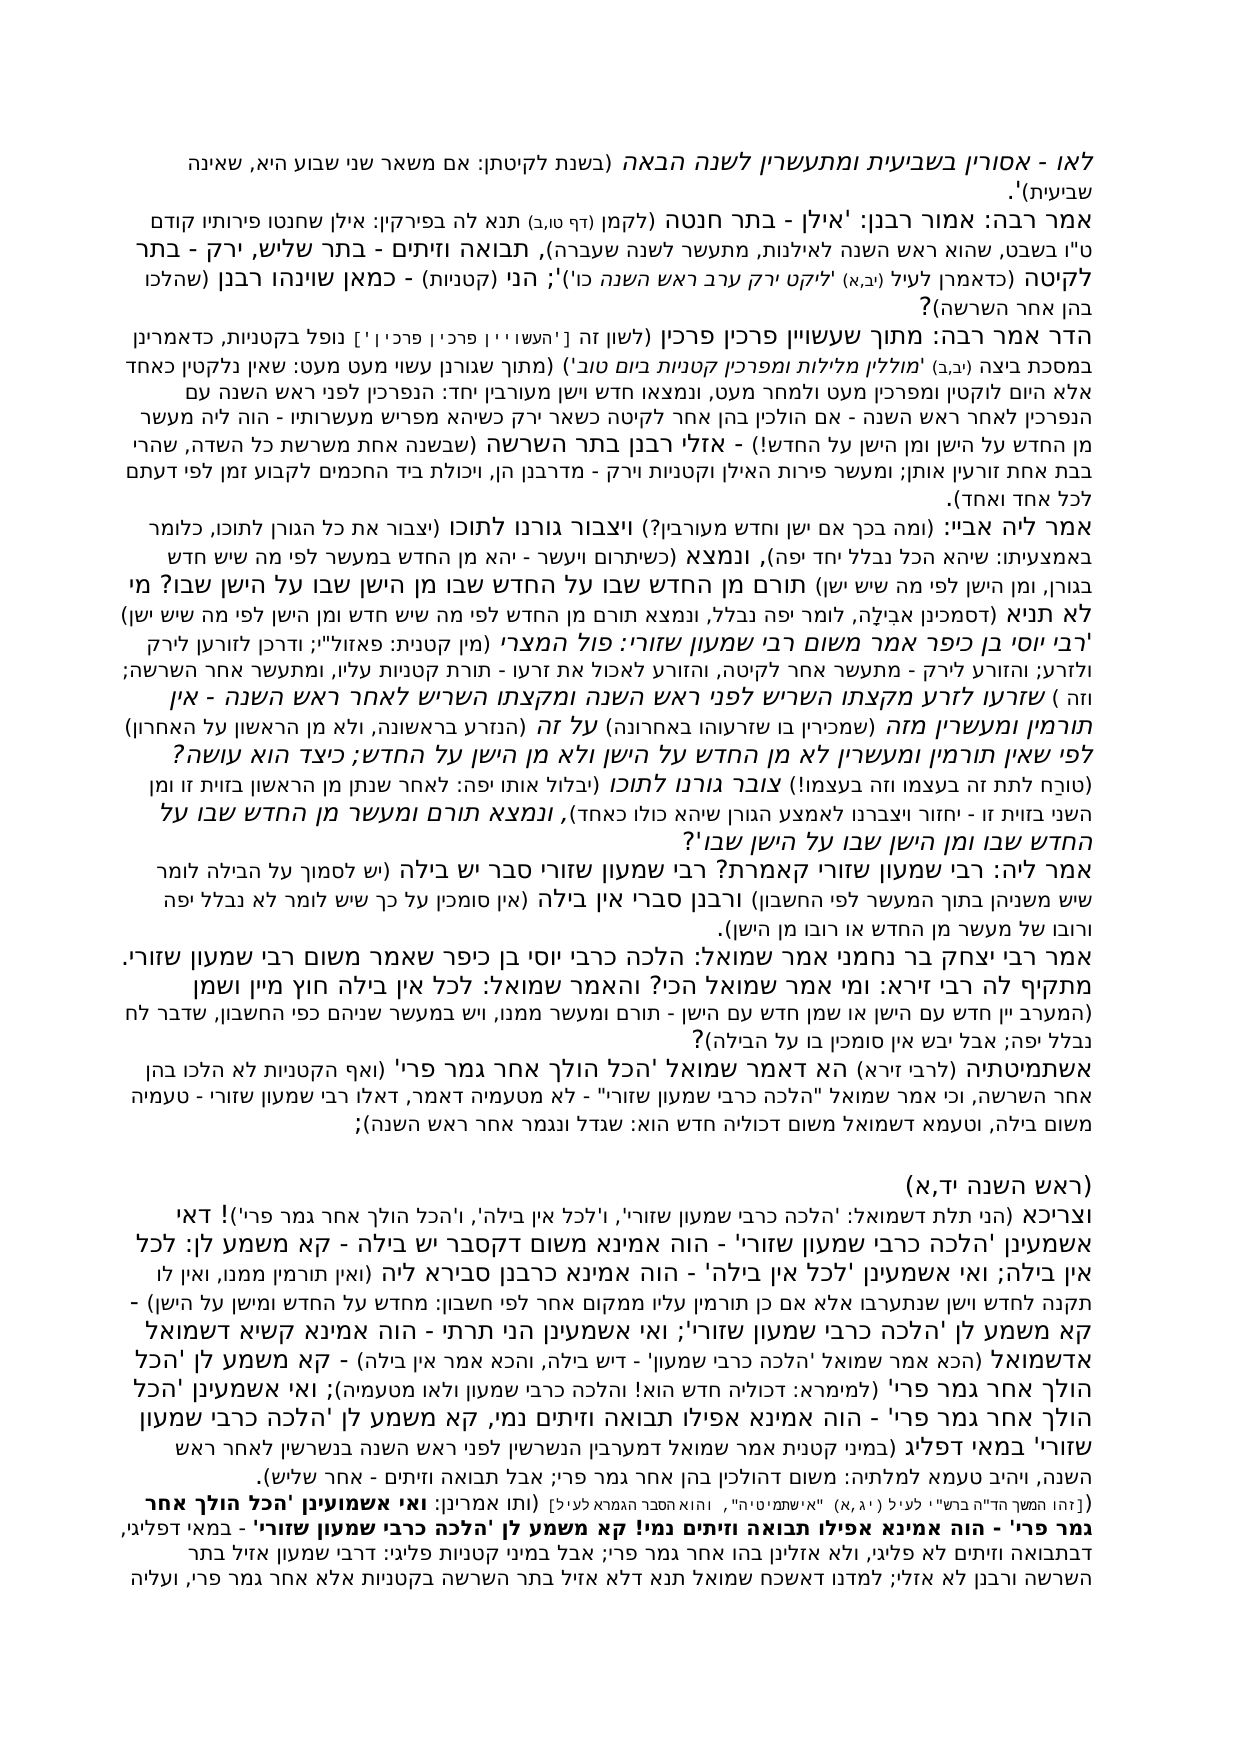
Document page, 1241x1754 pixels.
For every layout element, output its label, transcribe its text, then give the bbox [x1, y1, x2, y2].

text וצריכא (הני תלת דשמואל: 'הלכה כרבי שמעון שזורי', ו'לכל אין בילה', ו'הכל הולך אחר גמר פרי')! דאי אשמעינן 'הלכה כרבי שמעון שזורי' - הוה אמינא משום דקסבר יש בילה - קא משמע לן: לכל אין בילה; ואי אשמעינן 'לכל אין בילה' - הוה אמינא כרבנן סבירא ליה (ואין תורמין ממנו, ואין לו תקנה לחדש וישן שנתערבו אלא אם כן תורמין עליו ממקום אחר לפי חשבון: מחדש על החדש ומישן על הישן) - קא משמע לן 'הלכה כרבי שמעון שזורי'; ואי אשמעינן הני תרתי - הוה אמינא קשיא דשמואל אדשמואל (הכא אמר שמואל 'הלכה כרבי שמעון' - דיש בילה, והכא אמר אין בילה) - קא משמע לן 'הכל הולך אחר גמר פרי' (למימרא: דכוליה חדש הוא! והלכה כרבי שמעון ולאו מטעמיה); ואי אשמעינן 'הכל הולך אחר גמר פרי' - הוה אמינא אפילו תבואה וזיתים נמי, קא משמע לן 'הלכה כרבי שמעון שזורי' במאי דפליג (במיני קטנית אמר שמואל דמערבין הנשרשין לפני ראש השנה בנשרשין לאחר ראש השנה, ויהיב טעמא למלתיה: משום דהולכין בהן אחר גמר פרי; אבל תבואה וזיתים - אחר שליש). [118, 1200, 1092, 1490]
text אמר ליה: רבי שמעון שזורי קאמרת? רבי שמעון שזורי סבר יש בילה (יש לסמוך על הבילה לומר שיש משניהן בתוך המעשר לפי החשבון) ורבנן סברי אין בילה (אין סומכין על כך שיש לומר לא נבלל יפה ורובו של מעשר מן החדש או רובו מן הישן). [118, 856, 1092, 943]
text מתקיף לה רבי זירא: ומי אמר שמואל הכי? והאמר שמואל: לכל אין בילה חוץ מיין ושמן (המערב יין חדש עם הישן או שמן חדש עם הישן - תורם ומעשר ממנו, ויש במעשר שניהם כפי החשבון, שדבר לח נבלל יפה; אבל יבש אין סומכין בו על הבילה)? [118, 972, 1092, 1054]
text (ראש השנה יד,א) [118, 1171, 1092, 1200]
text אשתמיטתיה (לרבי זירא) הא דאמר שמואל 'הכל הולך אחר גמר פרי' (ואף הקטניות לא הלכו בהן אחר השרשה, וכי אמר שמואל "הלכה כרבי שמעון שזורי" - לא מטעמיה דאמר, דאלו רבי שמעון שזורי - טעמיה משום בילה, וטעמא דשמואל משום דכוליה חדש הוא: שגדל ונגמר אחר ראש השנה); [118, 1054, 1092, 1137]
text הדר אמר רבה: מתוך שעשויין פרכין פרכין (לשון זה ['העשויין פרכין פרכין'] נופל בקטניות, כדאמרינן במסכת ביצה (יב,ב) 'מוללין מלילות ומפרכין קטניות ביום טוב') (מתוך שגורנן עשוי מעט מעט: שאין נלקטין כאחד אלא היום לוקטין ומפרכין מעט ולמחר מעט, ונמצאו חדש וישן מעורבין יחד: הנפרכין לפני ראש השנה עם הנפרכין לאחר ראש השנה - אם הולכין בהן אחר לקיטה כשאר ירק כשיהא מפריש מעשרותיו - הוה ליה מעשר מן החדש על הישן ומן הישן על החדש!) - אזלי רבנן בתר השרשה (שבשנה אחת משרשת כל השדה, שהרי בבת אחת זורעין אותן; ומעשר פירות האילן וקטניות וירק - מדרבנן הן, ויכולת ביד החכמים לקבוע זמן לפי דעתם לכל אחד ואחד). [118, 321, 1092, 512]
text אמר רבה: אמור רבנן: 'אילן - בתר חנטה (לקמן (דף טו,ב) תנא לה בפירקין: אילן שחנטו פירותיו קודם ט"ו בשבט, שהוא ראש השנה לאילנות, מתעשר לשנה שעברה), תבואה וזיתים - בתר שליש, ירק - בתר לקיטה (כדאמרן לעיל (יב,א) 'ליקט ירק ערב ראש השנה כו')'; הני (קטניות) - כמאן שוינהו רבנן (שהלכו בהן אחר השרשה)? [118, 206, 1092, 321]
text אמר רבי יצחק בר נחמני אמר שמואל: הלכה כרבי יוסי בן כיפר שאמר משום רבי שמעון שזורי. [118, 943, 1092, 972]
text לאו - אסורין בשביעית ומתעשרין לשנה הבאה (בשנת לקיטתן: אם משאר שני שבוע היא, שאינה שביעית)'. [118, 148, 1092, 206]
text ([זהו המשך הד"ה ברש"י לעיל (יג,א) "אישתמיטיה", והוא הסבר הגמרא לעיל] (ותו אמרינן: ואי אשמועינן 'הכל הולך אחר גמר פרי' - הוה אמינא אפילו תבואה וזיתים נמי! קא משמע לן 'הלכה כרבי שמעון שזורי' - במאי דפליגי, דבתבואה וזיתים לא פליגי, ולא אזלינן בהו אחר גמר פרי; אבל במיני קטניות פליגי: דרבי שמעון אזיל בתר השרשה ורבנן לא אזלי; למדנו דאשכח שמואל תנא דלא אזיל בתר השרשה בקטניות אלא אחר גמר פרי, ועליה [118, 1490, 1092, 1590]
text אמר ליה אביי: (ומה בכך אם ישן וחדש מעורבין?) ויצבור גורנו לתוכו (יצבור את כל הגורן לתוכו, כלומר באמצעיתו: שיהא הכל נבלל יחד יפה), ונמצא (כשיתרום ויעשר - יהא מן החדש במעשר לפי מה שיש חדש בגורן, ומן הישן לפי מה שיש ישן) תורם מן החדש שבו על החדש שבו מן הישן שבו על הישן שבו? מי לא תניא (דסמכינן אבִילָה, לומר יפה נבלל, ונמצא תורם מן החדש לפי מה שיש חדש ומן הישן לפי מה שיש ישן) 'רבי יוסי בן כיפר אמר משום רבי שמעון שזורי: פול המצרי (מין קטנית: פאזול"י; ודרכן לזורען לירק ולזרע; והזורע לירק - מתעשר אחר לקיטה, והזורע לאכול את זרעו - תורת קטניות עליו, ומתעשר אחר השרשה; וזה ) שזרעו לזרע מקצתו השריש לפני ראש השנה ומקצתו השריש לאחר ראש השנה - אין תורמין ומעשרין מזה (שמכירין בו שזרעוהו באחרונה) על זה (הנזרע בראשונה, ולא מן הראשון על האחרון) לפי שאין תורמין ומעשרין לא מן החדש על הישן ולא מן הישן על החדש; כיצד הוא עושה? (טורַח לתת זה בעצמו וזה בעצמו!) צובר גורנו לתוכו (יבלול אותו יפה: לאחר שנתן מן הראשון בזוית זו ומן השני בזוית זו - יחזור ויצברנו לאמצע הגורן שיהא כולו כאחד), ונמצא תורם ומעשר מן החדש שבו על החדש שבו ומן הישן שבו על הישן שבו'? [118, 512, 1092, 856]
